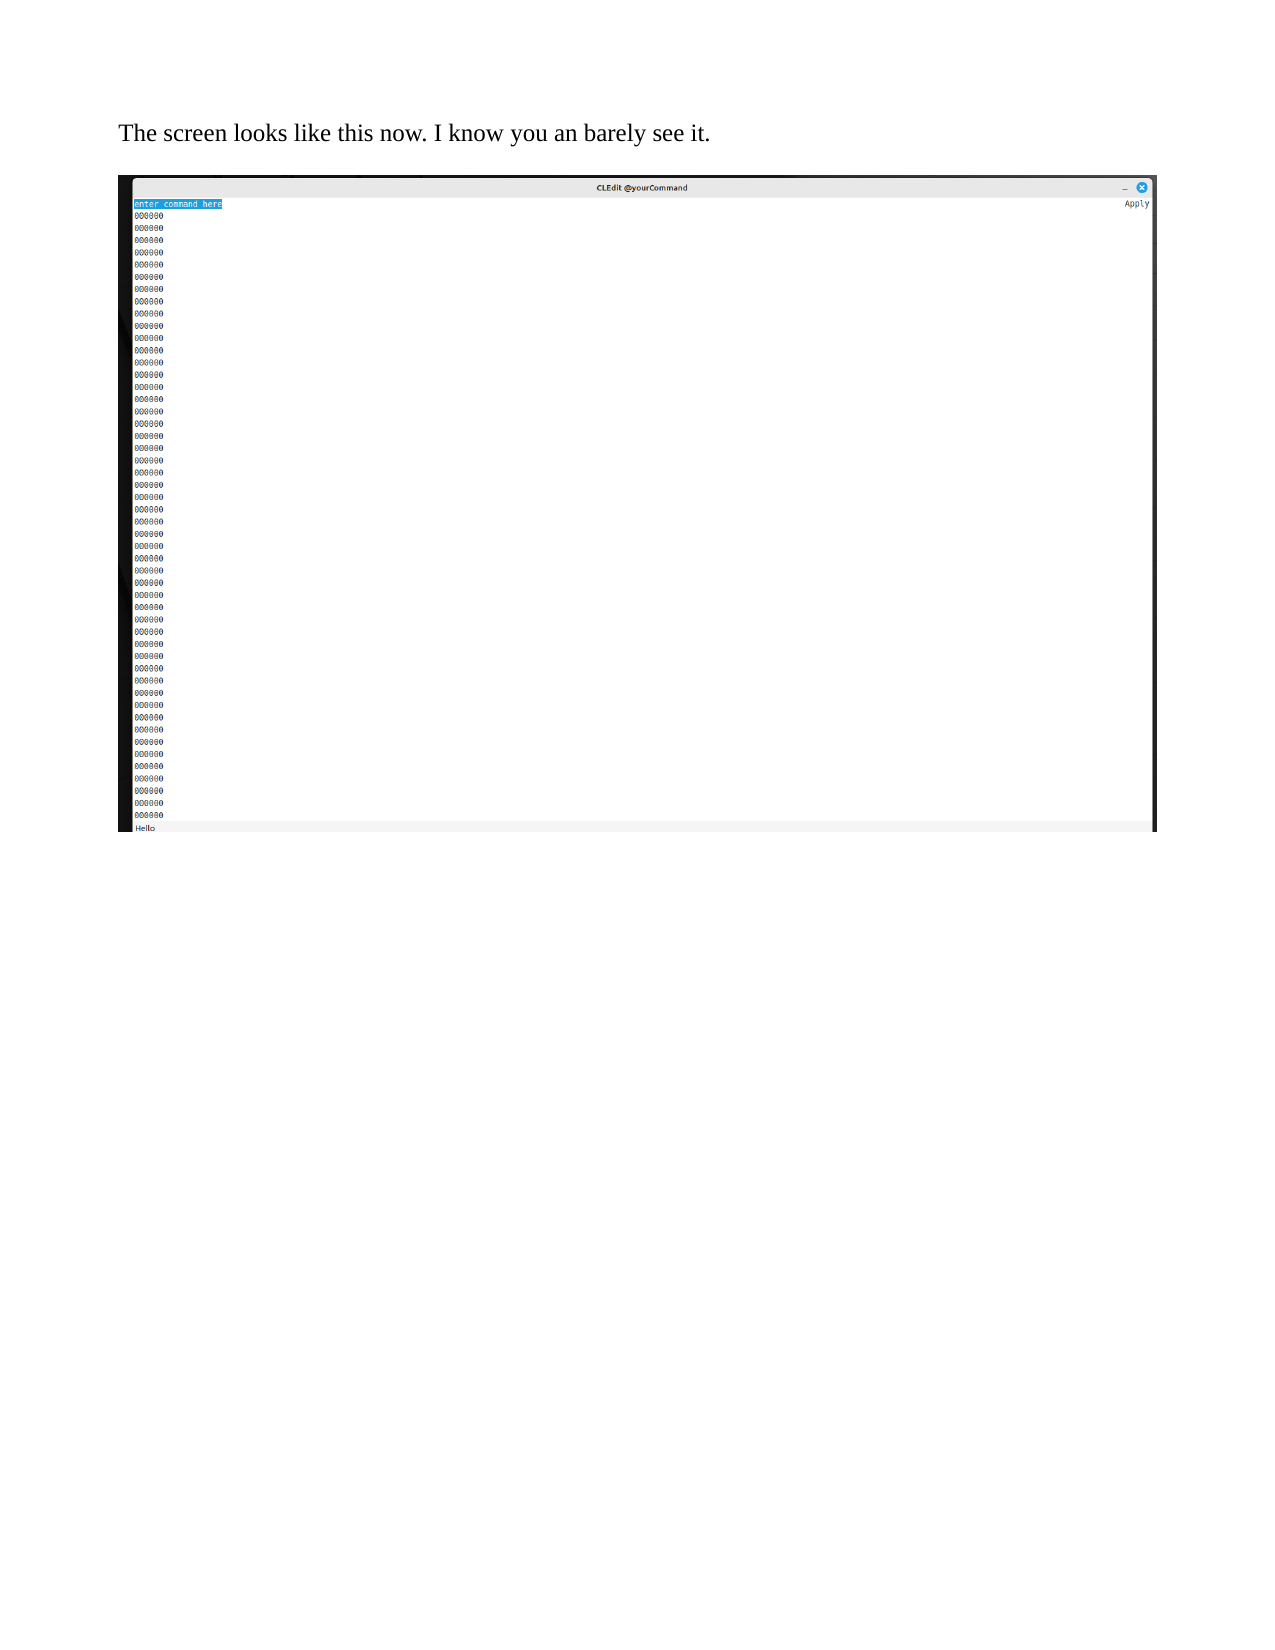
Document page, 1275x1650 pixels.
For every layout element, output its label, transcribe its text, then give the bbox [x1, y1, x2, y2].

picture [118, 175, 1157, 832]
text The screen looks like this now. I know you an barely see it. [118, 118, 1157, 147]
